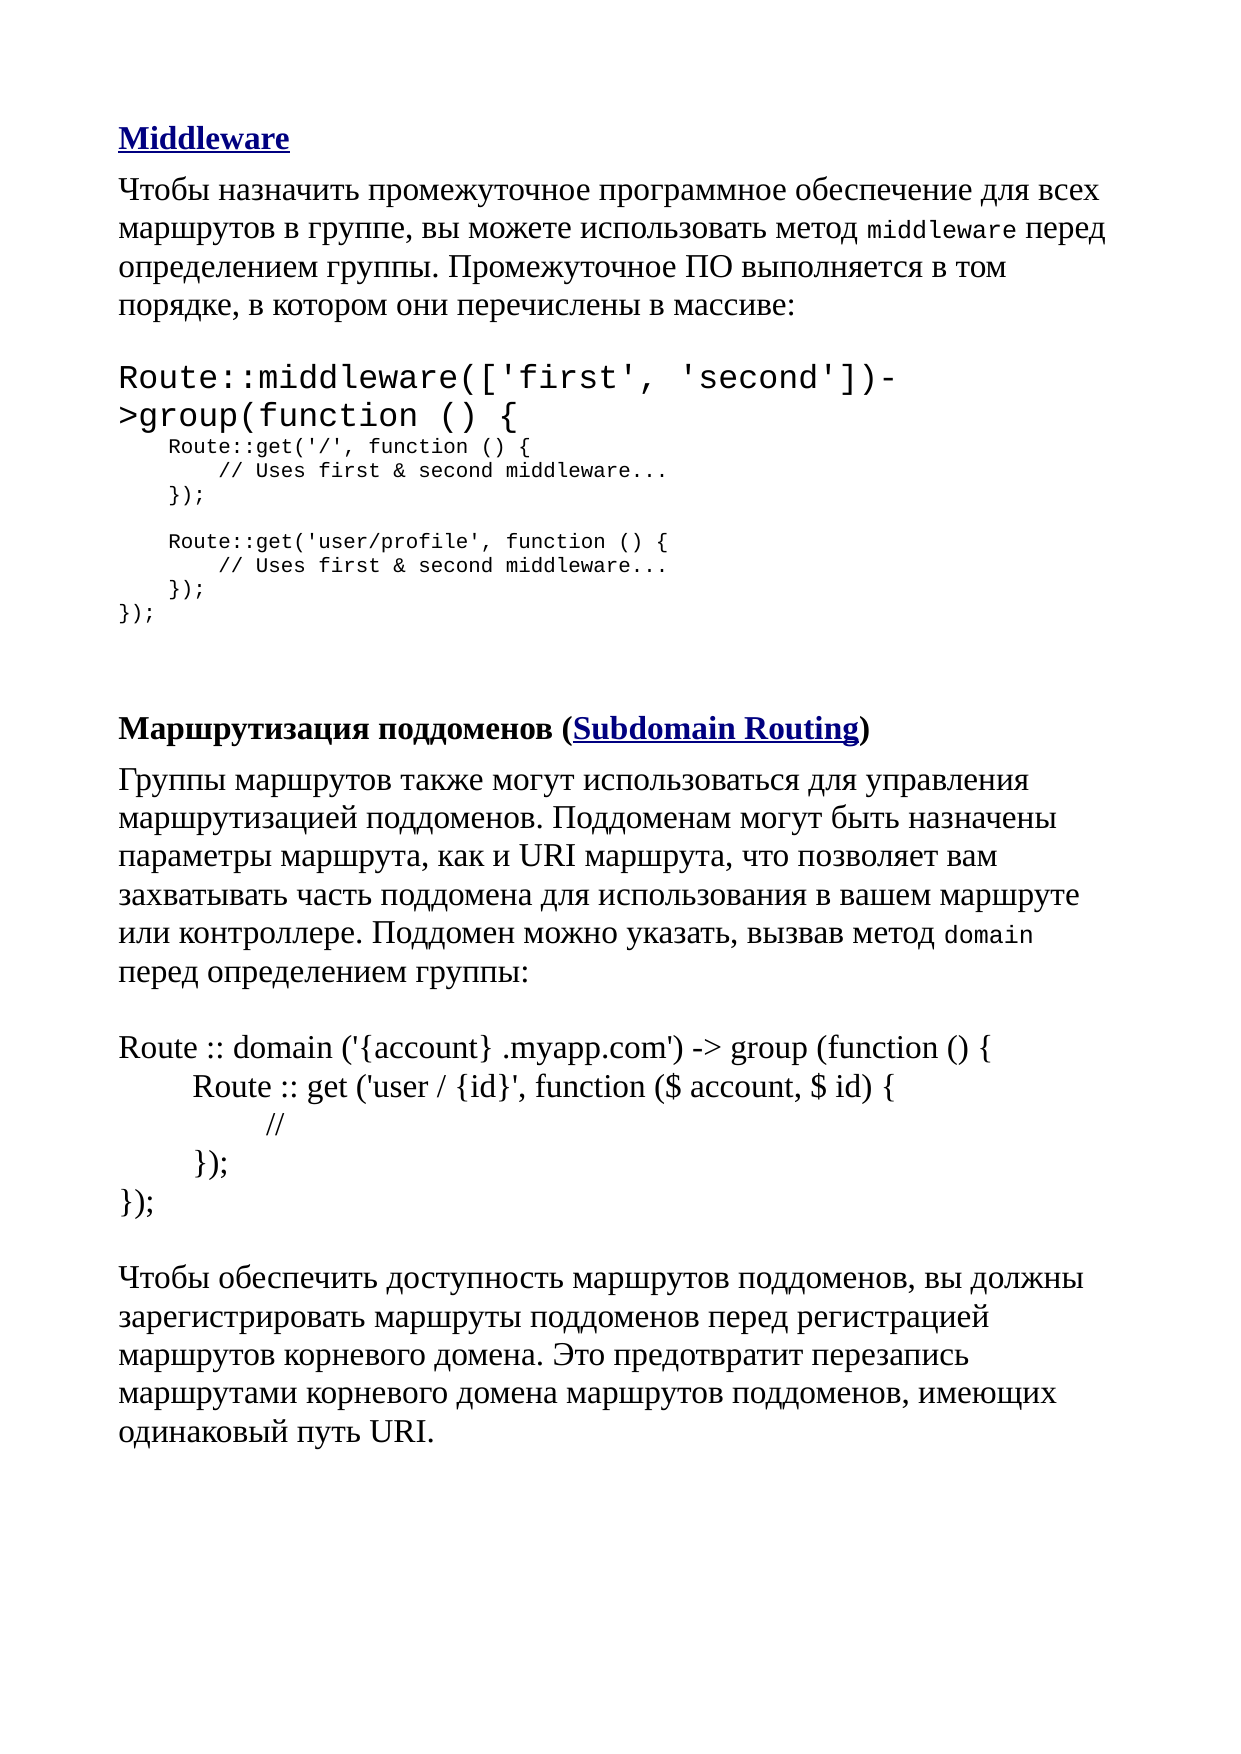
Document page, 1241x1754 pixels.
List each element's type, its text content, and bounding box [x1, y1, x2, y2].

subtitle Маршрутизация поддоменов (Subdomain Routing) [118, 708, 1122, 746]
text Route::middleware(['first', 'second'])->group(function () { [118, 361, 1122, 437]
subtitle Middleware [118, 118, 1122, 156]
text // Uses first & second middleware... [118, 460, 1122, 484]
text Группы маршрутов также могут использоваться для управления маршрутизацией поддоменов. Поддоменам могут быть назначены параметры маршрута, как и URI маршрута, что позволяет вам захватывать часть поддомена для использования в вашем маршруте или контроллере. Поддомен можно указать, вызвав метод domain перед определением группы: Route :: domain ('{account} .myapp.com') -> group (function () { Route :: get ('user / {id}', function ($ account, $ id) { // }); }); Чтобы обеспечить доступность маршрутов поддоменов, вы должны зарегистрировать маршруты поддоменов перед регистрацией маршрутов корневого домена. Это предотвратит перезапись маршрутами корневого домена маршрутов поддоменов, имеющих одинаковый путь URI. [118, 759, 1122, 1449]
text Route::get('/', function () { [118, 437, 1122, 460]
text }); [118, 602, 1122, 626]
text // Uses first & second middleware... [118, 555, 1122, 578]
text Route::get('user/profile', function () { [118, 531, 1122, 555]
text }); [118, 484, 1122, 507]
text }); [118, 578, 1122, 602]
text Чтобы назначить промежуточное программное обеспечение для всех маршрутов в группе, вы можете использовать метод middleware перед определением группы. Промежуточное ПО выполняется в том порядке, в котором они перечислены в массиве: [118, 169, 1122, 323]
